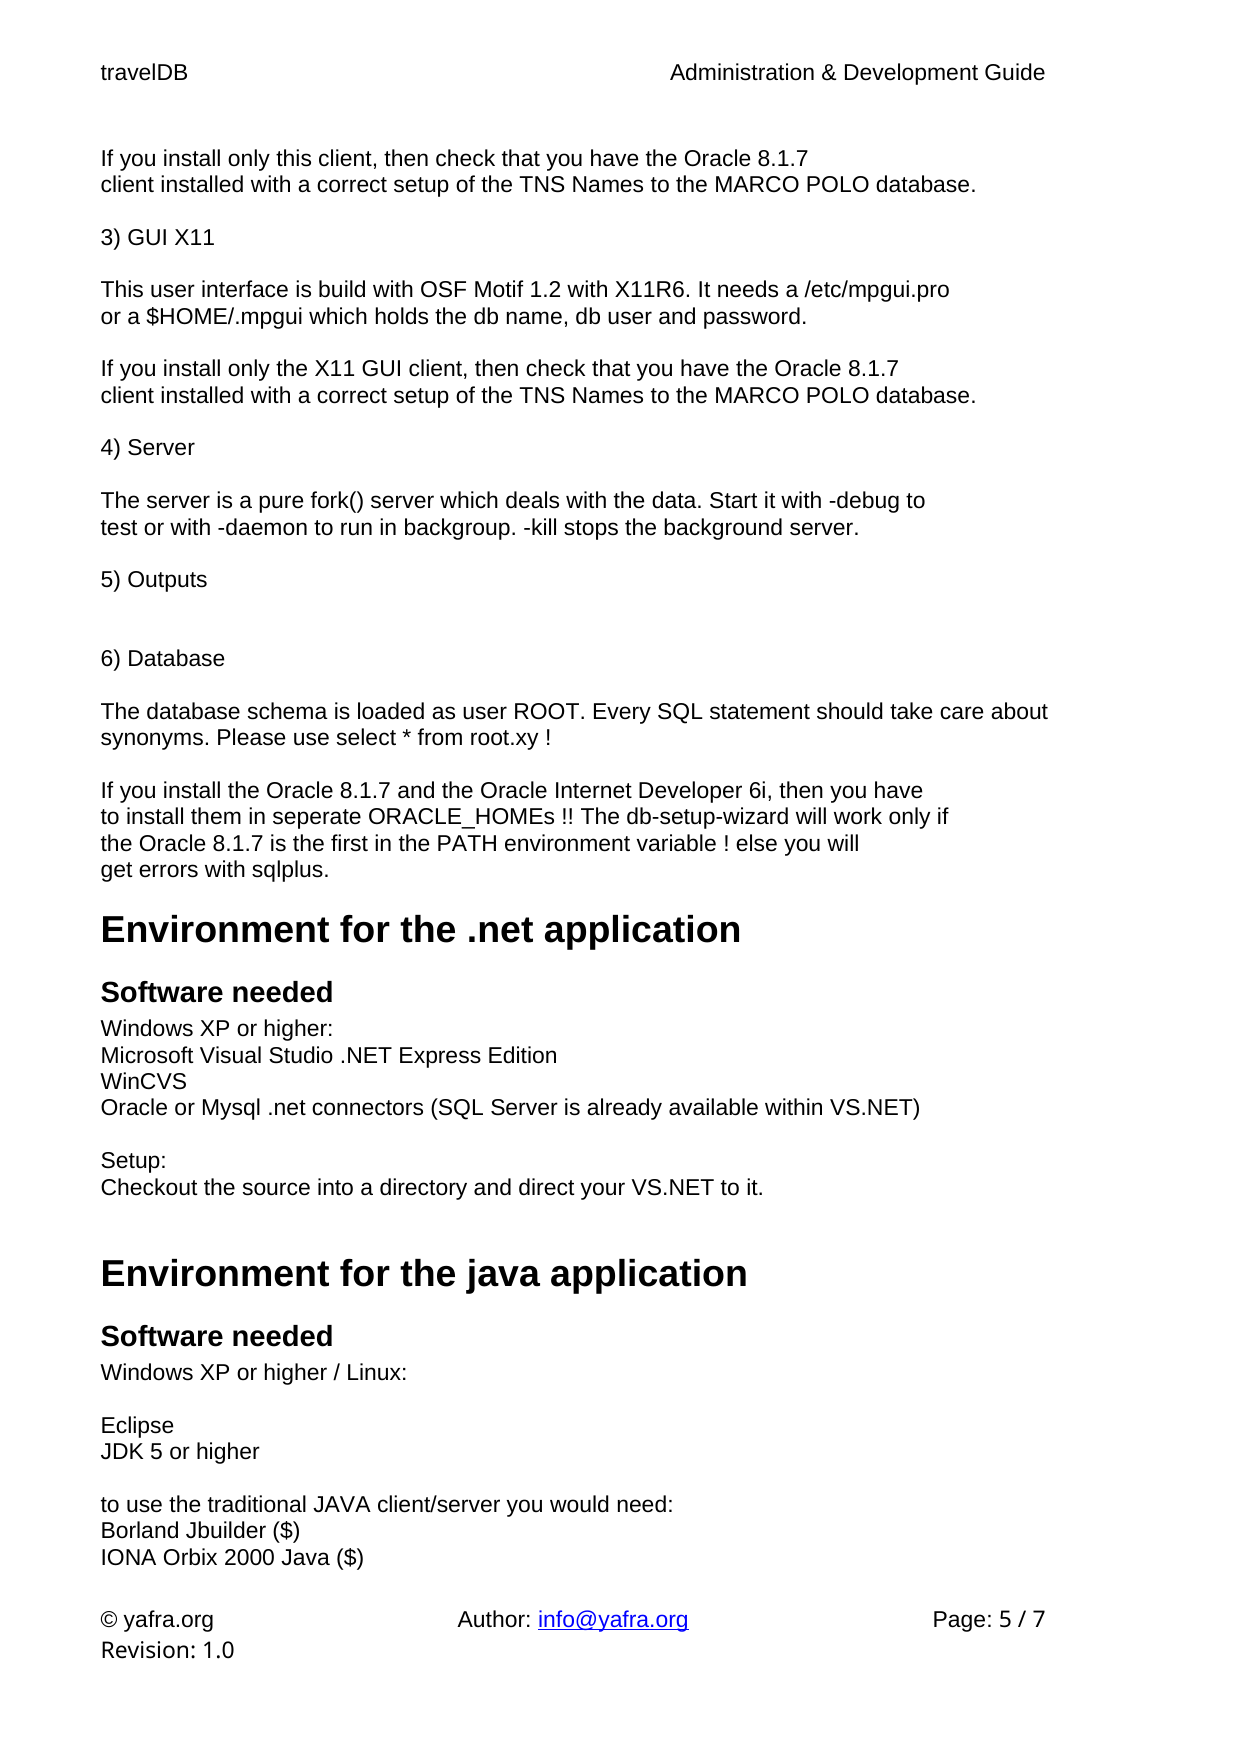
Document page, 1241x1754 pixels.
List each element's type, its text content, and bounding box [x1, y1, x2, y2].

text 4) Server [100, 434, 1140, 461]
text IONA Orbix 2000 Java ($) [100, 1543, 1140, 1570]
text client installed with a correct setup of the TNS Names to the MARCO POLO database. [100, 382, 1140, 408]
subtitle Software needed [100, 976, 1140, 1009]
text or a $HOME/.mpgui which holds the db name, db user and password. [100, 303, 1140, 329]
text 3) GUI X11 [100, 223, 1140, 250]
text to use the traditional JAVA client/server you would need: [100, 1491, 1140, 1517]
text 5) Outputs [100, 566, 1140, 592]
text If you install only the X11 GUI client, then check that you have the Oracle 8.1.7 [100, 355, 1140, 382]
text If you install the Oracle 8.1.7 and the Oracle Internet Developer 6i, then you have [100, 777, 1140, 803]
text the Oracle 8.1.7 is the first in the PATH environment variable ! else you will [100, 830, 1140, 856]
text Windows XP or higher / Linux: [100, 1359, 1140, 1385]
text Eclipse [100, 1412, 1140, 1438]
text The server is a pure fork() server which deals with the data. Start it with -debug to [100, 487, 1140, 513]
text Oracle or Mysql .net connectors (SQL Server is already available within VS.NET) [100, 1094, 1140, 1121]
text Microsoft Visual Studio .NET Express Edition [100, 1042, 1140, 1068]
text WinCVS [100, 1068, 1140, 1094]
subtitle Environment for the .net application [100, 907, 1140, 951]
text test or with -daemon to run in backgroup. -kill stops the background server. [100, 513, 1140, 540]
text to install them in seperate ORACLE_HOMEs !! The db-setup-wizard will work only if [100, 803, 1140, 830]
text get errors with sqlplus. [100, 856, 1140, 882]
text This user interface is build with OSF Motif 1.2 with X11R6. It needs a /etc/mpgui.pro [100, 276, 1140, 303]
text JDK 5 or higher [100, 1438, 1140, 1464]
text synonyms. Please use select * from root.xy ! [100, 724, 1140, 751]
subtitle Environment for the java application [100, 1251, 1140, 1294]
text Windows XP or higher: [100, 1015, 1140, 1042]
text Setup: [100, 1147, 1140, 1173]
text Borland Jbuilder ($) [100, 1517, 1140, 1543]
text If you install only this client, then check that you have the Oracle 8.1.7 [100, 144, 1140, 171]
text client installed with a correct setup of the TNS Names to the MARCO POLO database. [100, 171, 1140, 197]
subtitle Software needed [100, 1319, 1140, 1353]
text The database schema is loaded as user ROOT. Every SQL statement should take care about [100, 698, 1140, 724]
text 6) Database [100, 645, 1140, 672]
text Checkout the source into a directory and direct your VS.NET to it. [100, 1173, 1140, 1200]
